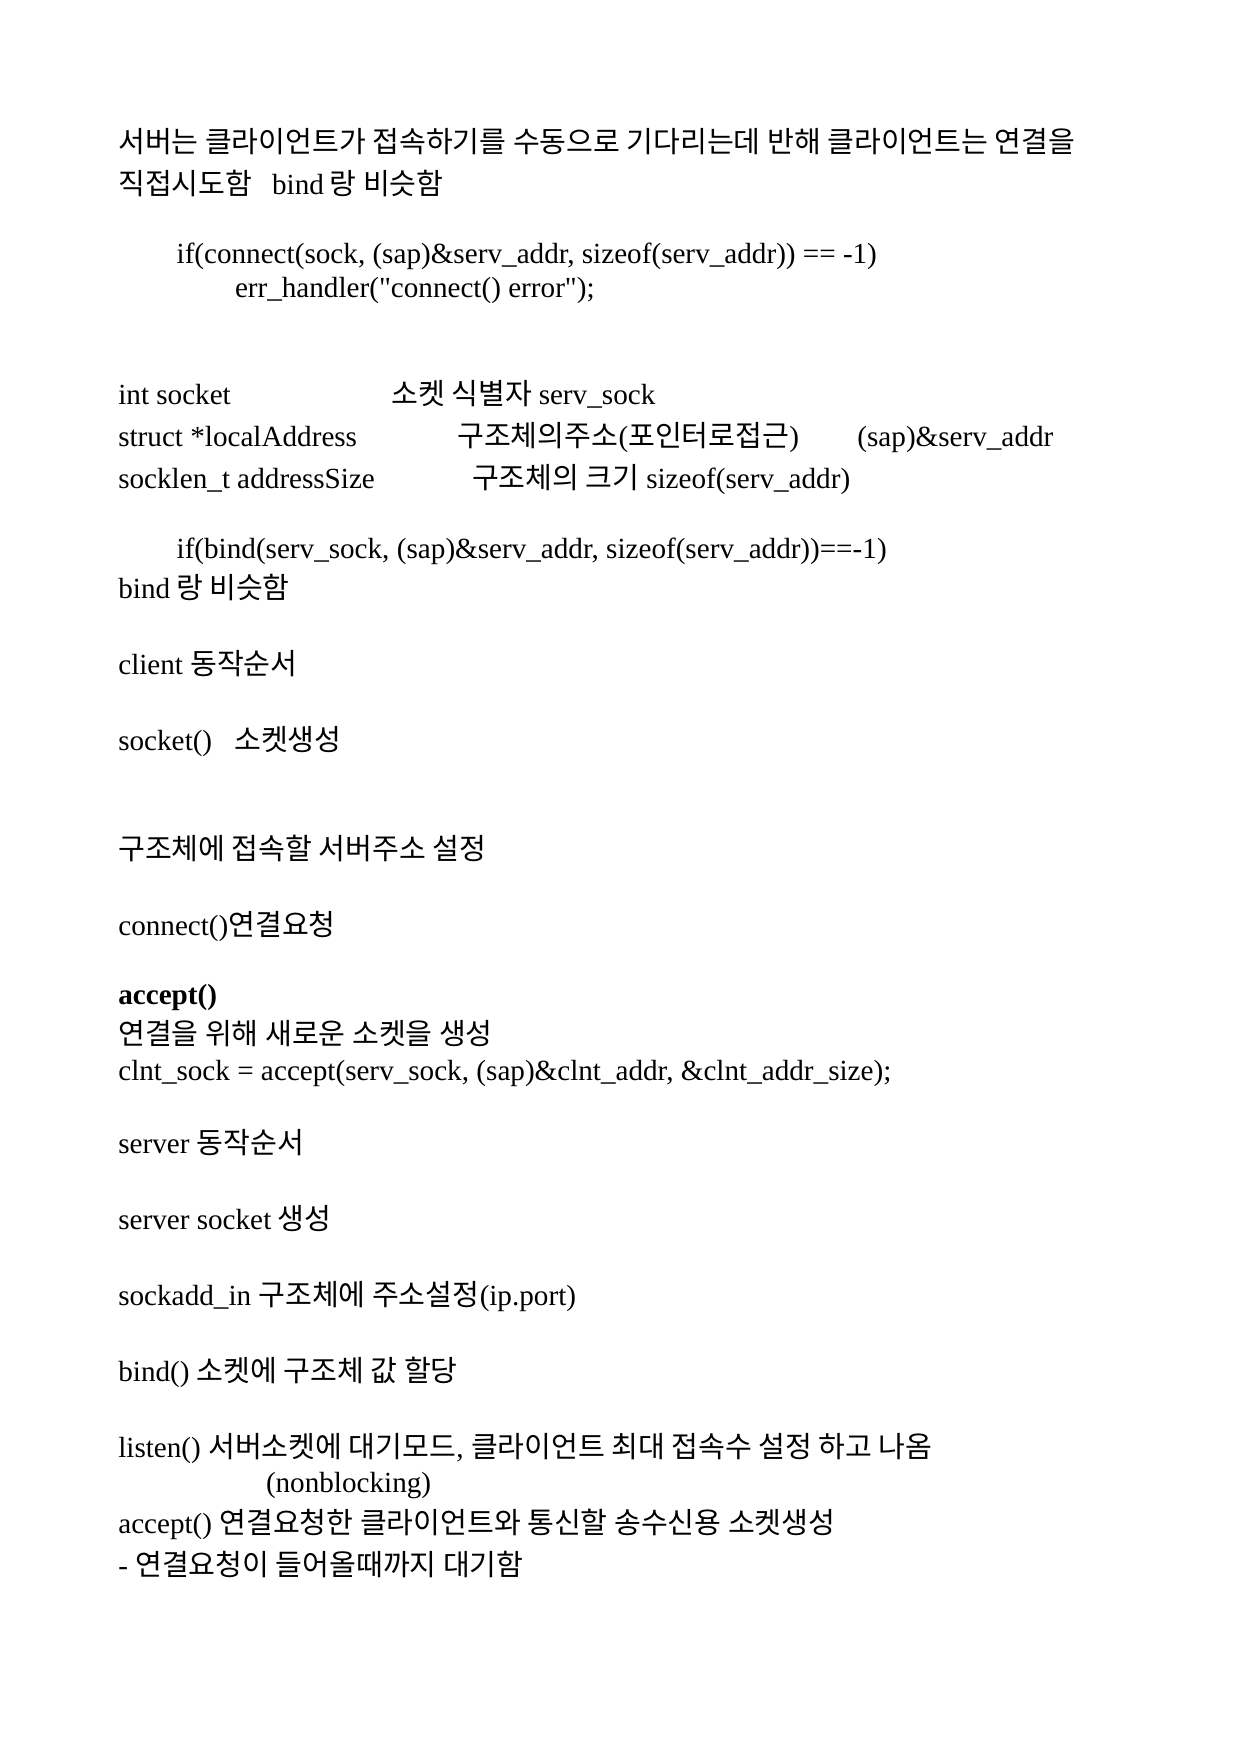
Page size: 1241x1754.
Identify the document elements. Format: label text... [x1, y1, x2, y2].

text 연결을 위해 새로운 소켓을 생성 [118, 1011, 1122, 1053]
text if(connect(sock, (sap)&serv_addr, sizeof(serv_addr)) == -1) [118, 236, 1122, 270]
text 서버는 클라이언트가 접속하기를 수동으로 기다리는데 반해 클라이언트는 연결을 직접시도함 bind랑 비슷함 [118, 118, 1122, 203]
text struct *localAddress 구조체의주소(포인터로접근) (sap)&serv_addr [118, 413, 1122, 455]
text int socket 소켓 식별자 serv_sock [118, 370, 1122, 413]
text (nonblocking) [118, 1466, 1122, 1499]
text listen() 서버소켓에 대기모드, 클라이언트 최대 접속수 설정 하고 나옴 [118, 1423, 1122, 1466]
text socklen_t addressSize 구조체의 크기 sizeof(serv_addr) [118, 455, 1122, 497]
text clnt_sock = accept(serv_sock, (sap)&clnt_addr, &clnt_addr_size); [118, 1053, 1122, 1086]
text server socket생성 [118, 1196, 1122, 1238]
text connect()연결요청 [118, 901, 1122, 943]
text server 동작순서 [118, 1120, 1122, 1162]
text socket() 소켓생성 [118, 716, 1122, 758]
text accept() 연결요청한 클라이언트와 통신할 송수신용 소켓생성 [118, 1499, 1122, 1541]
text err_handler("connect() error"); [118, 270, 1122, 303]
text client 동작순서 [118, 640, 1122, 682]
text accept() [118, 977, 1122, 1011]
text bind랑 비슷함 [118, 564, 1122, 607]
text if(bind(serv_sock, (sap)&serv_addr, sizeof(serv_addr))==-1) [118, 531, 1122, 564]
text - 연결요청이 들어올때까지 대기함 [118, 1541, 1122, 1584]
text bind() 소켓에 구조체 값 할당 [118, 1347, 1122, 1390]
text 구조체에 접속할 서버주소 설정 [118, 825, 1122, 868]
text sockadd_in 구조체에 주소설정(ip.port) [118, 1272, 1122, 1314]
